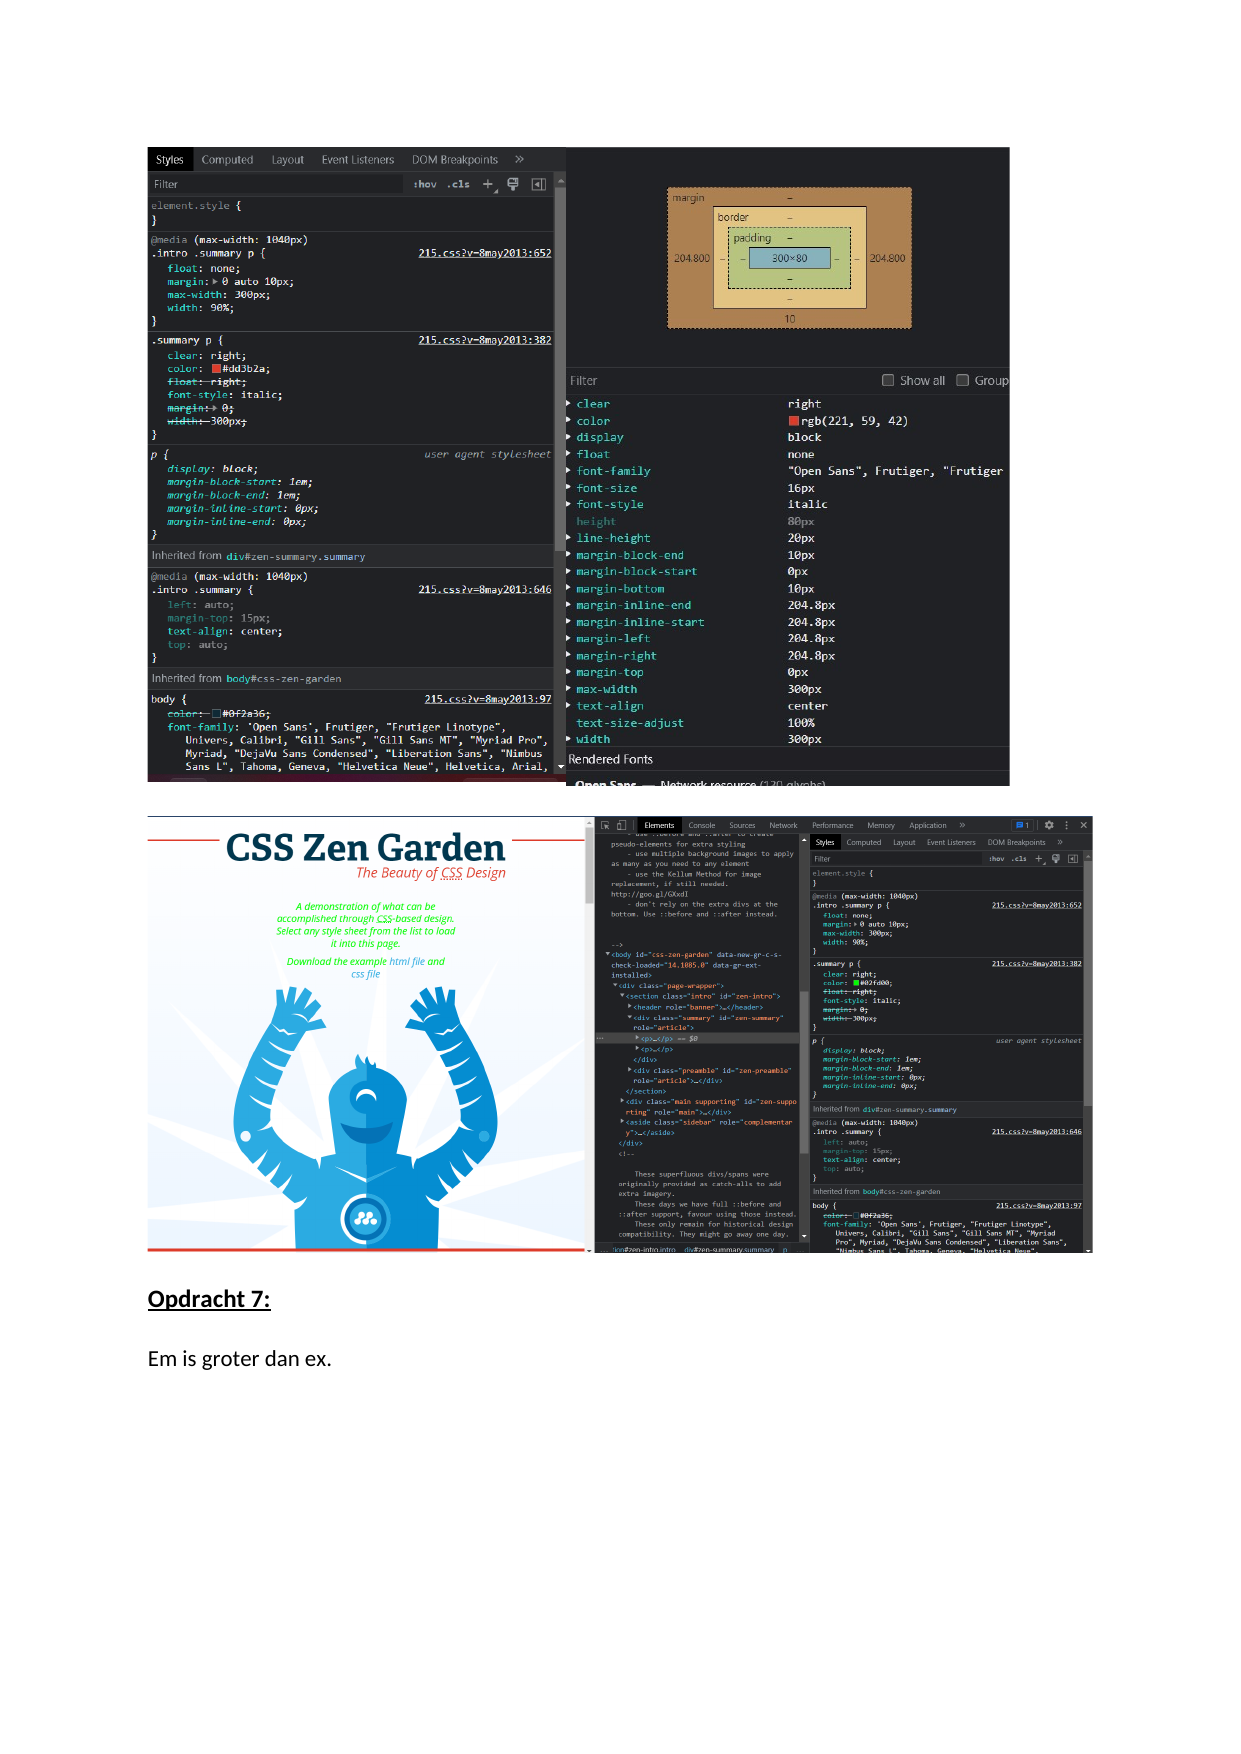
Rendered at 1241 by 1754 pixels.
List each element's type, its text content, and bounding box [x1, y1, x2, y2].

text Em is groter dan ex. [148, 1344, 1093, 1372]
text Opdracht 7: [148, 1283, 1093, 1314]
